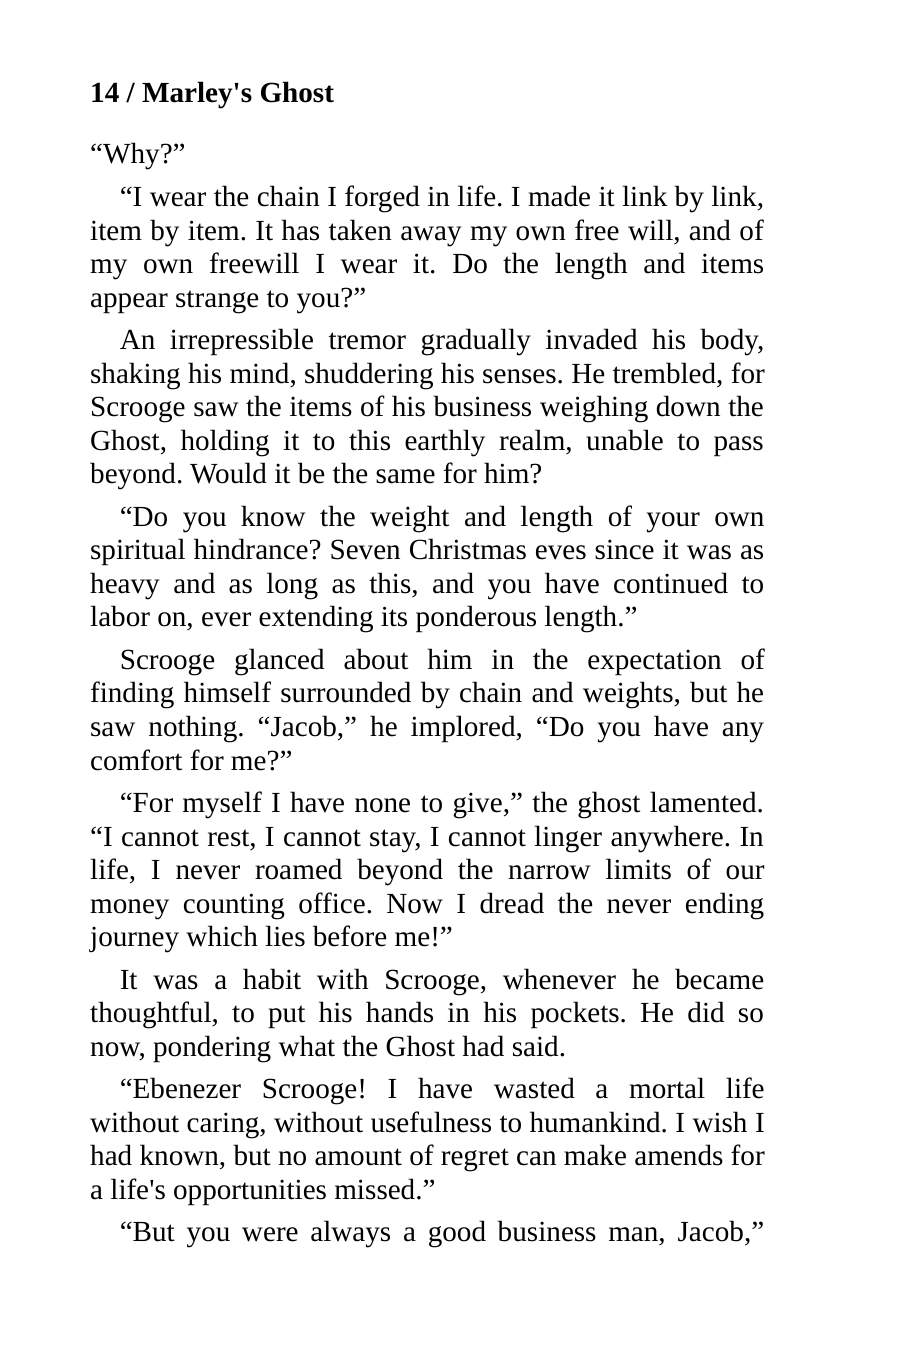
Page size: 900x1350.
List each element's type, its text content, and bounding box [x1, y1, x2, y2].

text “Why?” [90, 137, 765, 170]
text Scrooge glanced about him in the expectation of finding himself surrounded by chain and weights, but he saw nothing. “Jacob,” he implored, “Do you have any comfort for me?” [90, 642, 765, 776]
text It was a habit with Scrooge, whenever he became thoughtful, to put his hands in his pockets. He did so now, pondering what the Ghost had said. [90, 962, 765, 1062]
text “I wear the chain I forged in life. I made it link by link, item by item. It has taken away my own free will, and of my own freewill I wear it. Do the length and items appear strange to you?” [90, 179, 765, 313]
text “Ebenezer Scrooge! I have wasted a mortal life without caring, without usefulness to humankind. I wish I had known, but no amount of regret can make amends for a life's opportunities missed.” [90, 1071, 765, 1206]
text “But you were always a good business man, Jacob,” [90, 1214, 765, 1248]
text “Do you know the weight and length of your own spiritual hindrance? Seven Christmas eves since it was as heavy and as long as this, and you have continued to labor on, ever extending its ponderous length.” [90, 499, 765, 633]
text An irrepressible tremor gradually invaded his body, shaking his mind, shuddering his senses. He trembled, for Scrooge saw the items of his business weighing down the Ghost, holding it to this earthly realm, unable to pass beyond. Would it be the same for him? [90, 322, 765, 490]
text “For myself I have none to give,” the ghost lamented. “I cannot rest, I cannot stay, I cannot linger anywhere. In life, I never roamed beyond the narrow limits of our money counting office. Now I dread the never ending journey which lies before me!” [90, 785, 765, 953]
